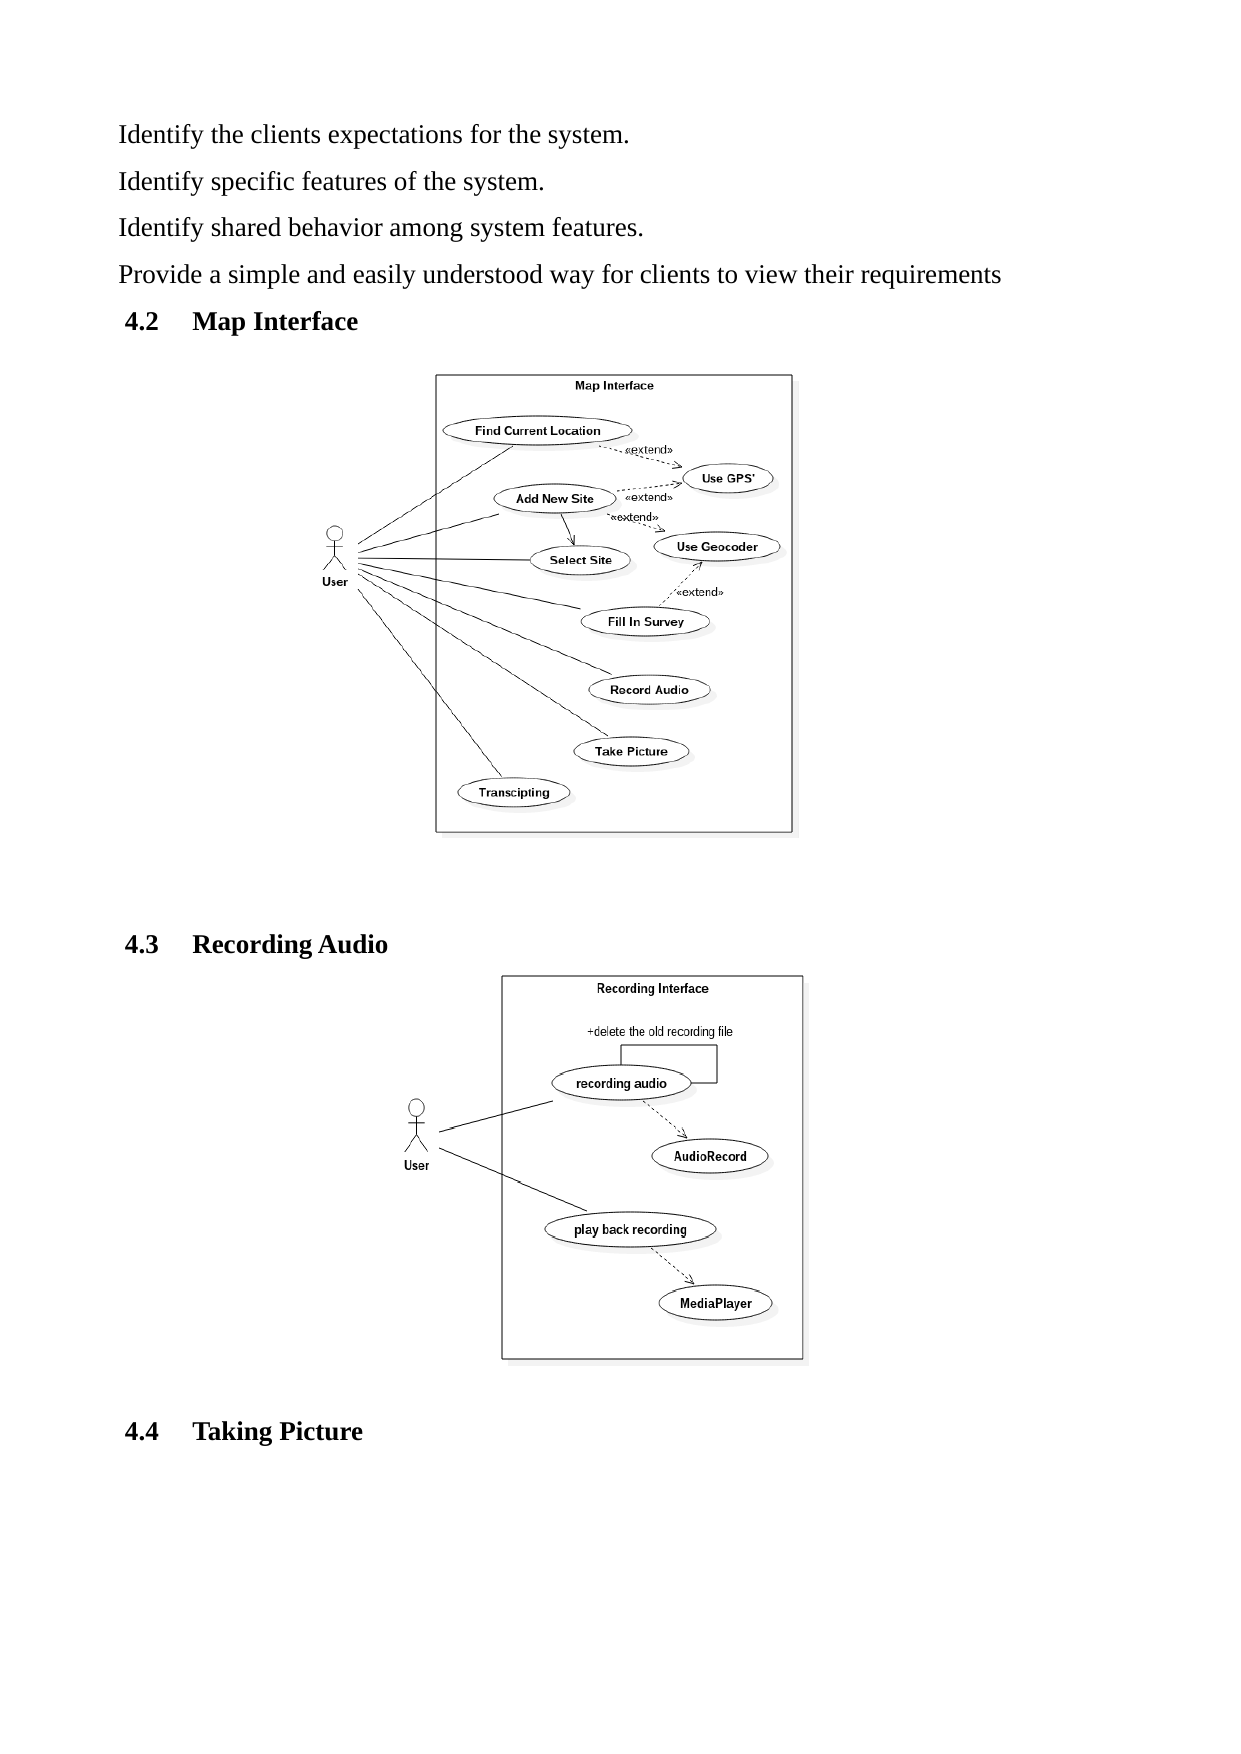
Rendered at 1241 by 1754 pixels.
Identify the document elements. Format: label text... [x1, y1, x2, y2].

list Map Interface [118, 305, 1122, 336]
list Identify shared behavior among system features. [118, 211, 1122, 243]
list Taking Picture [118, 974, 1122, 1446]
picture [385, 966, 838, 1400]
list Identify specific features of the system. [118, 165, 1122, 196]
list Provide a simple and easily understood way for clients to view their requirements [118, 258, 1122, 289]
list Identify the clients expectations for the system. [118, 118, 1122, 149]
list Recording Audio [118, 928, 1122, 959]
picture [303, 366, 828, 866]
